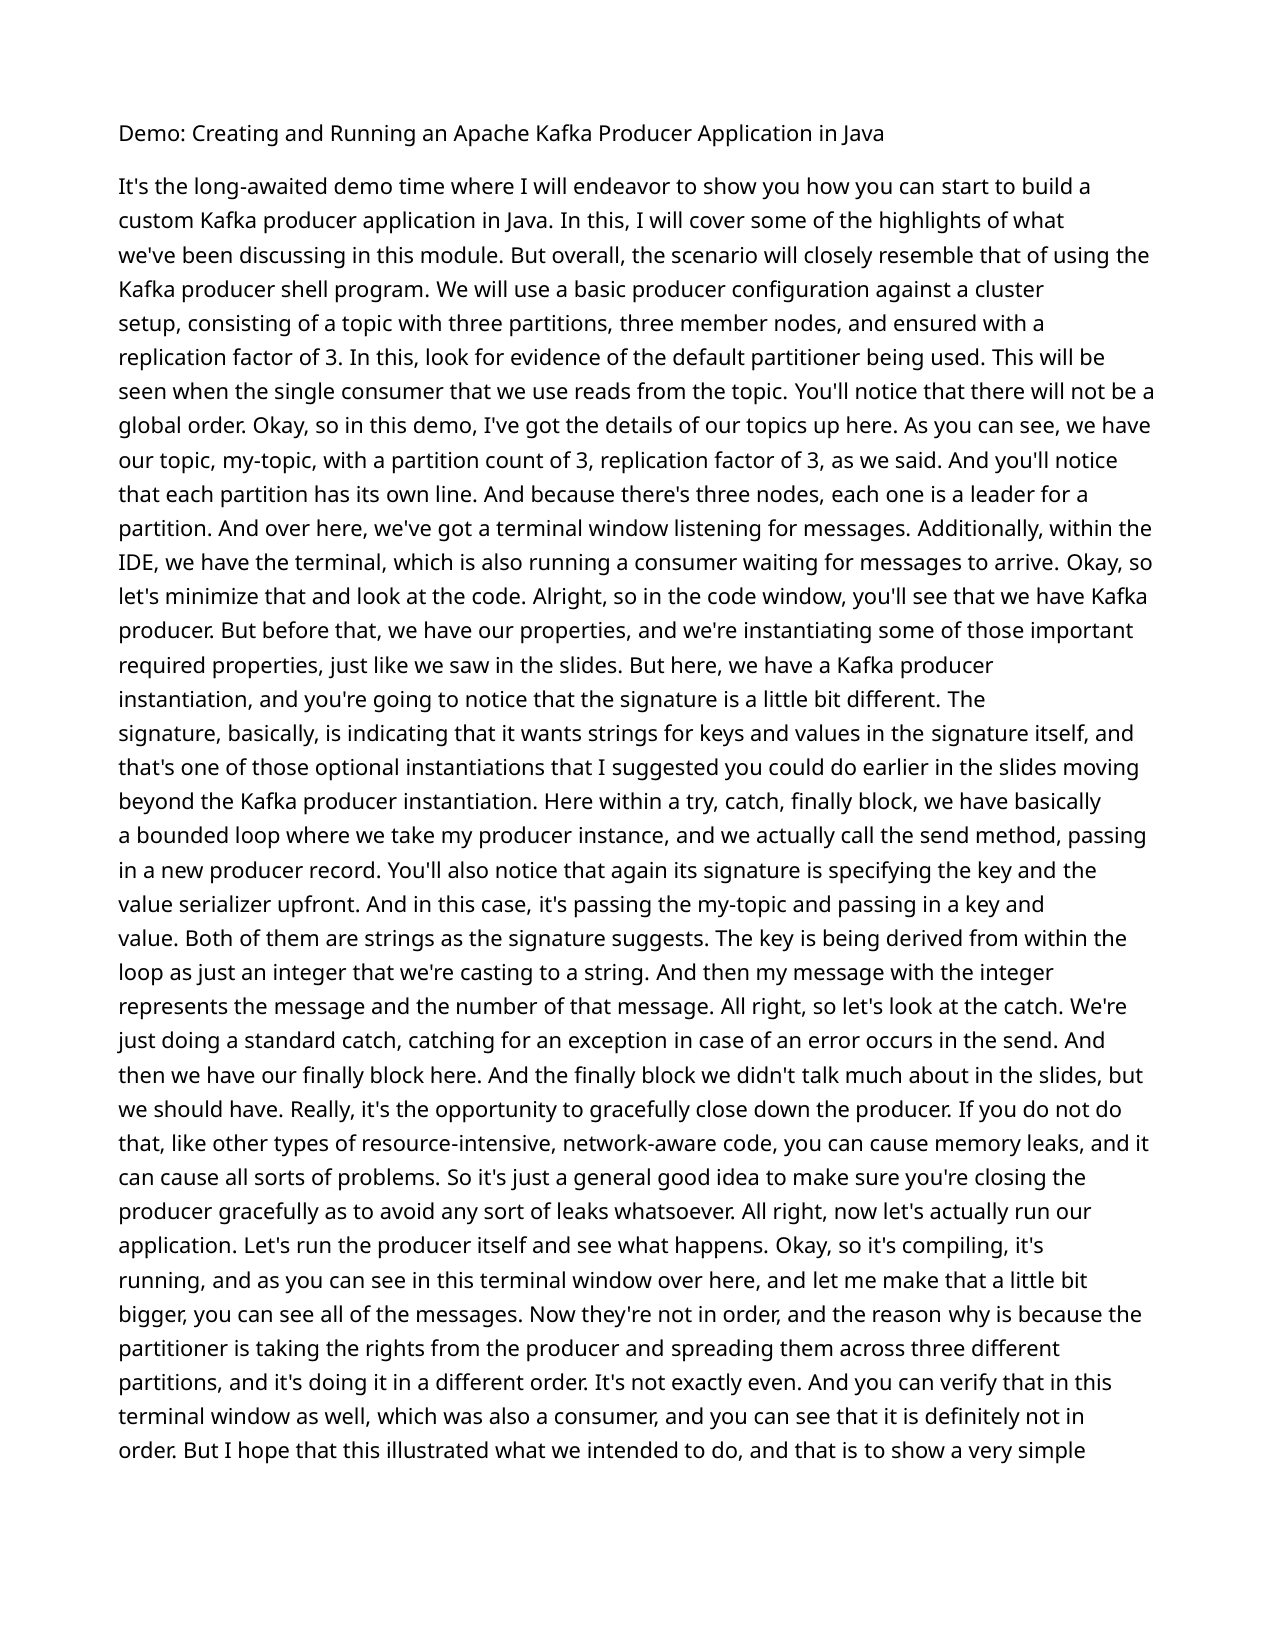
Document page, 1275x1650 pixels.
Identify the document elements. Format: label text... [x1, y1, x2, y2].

subtitle Demo: Creating and Running an Apache Kafka Producer Application in Java [118, 118, 1157, 148]
text It's the long‑awaited demo time where I will endeavor to show you how you can start to build a custom Kafka producer application in Java. In this, I will cover some of the highlights of what we've been discussing in this module. But overall, the scenario will closely resemble that of using the Kafka producer shell program. We will use a basic producer configuration against a cluster setup, consisting of a topic with three partitions, three member nodes, and ensured with a replication factor of 3. In this, look for evidence of the default partitioner being used. This will be seen when the single consumer that we use reads from the topic. You'll notice that there will not be a global order. Okay, so in this demo, I've got the details of our topics up here. As you can see, we have our topic, my‑topic, with a partition count of 3, replication factor of 3, as we said. And you'll notice that each partition has its own line. And because there's three nodes, each one is a leader for a partition. And over here, we've got a terminal window listening for messages. Additionally, within the IDE, we have the terminal, which is also running a consumer waiting for messages to arrive. Okay, so let's minimize that and look at the code. Alright, so in the code window, you'll see that we have Kafka producer. But before that, we have our properties, and we're instantiating some of those important required properties, just like we saw in the slides. But here, we have a Kafka producer instantiation, and you're going to notice that the signature is a little bit different. The signature, basically, is indicating that it wants strings for keys and values in the signature itself, and that's one of those optional instantiations that I suggested you could do earlier in the slides moving beyond the Kafka producer instantiation. Here within a try, catch, finally block, we have basically a bounded loop where we take my producer instance, and we actually call the send method, passing in a new producer record. You'll also notice that again its signature is specifying the key and the value serializer upfront. And in this case, it's passing the my‑topic and passing in a key and value. Both of them are strings as the signature suggests. The key is being derived from within the loop as just an integer that we're casting to a string. And then my message with the integer represents the message and the number of that message. All right, so let's look at the catch. We're just doing a standard catch, catching for an exception in case of an error occurs in the send. And then we have our finally block here. And the finally block we didn't talk much about in the slides, but we should have. Really, it's the opportunity to gracefully close down the producer. If you do not do that, like other types of resource‑intensive, network‑aware code, you can cause memory leaks, and it can cause all sorts of problems. So it's just a general good idea to make sure you're closing the producer gracefully as to avoid any sort of leaks whatsoever. All right, now let's actually run our application. Let's run the producer itself and see what happens. Okay, so it's compiling, it's running, and as you can see in this terminal window over here, and let me make that a little bit bigger, you can see all of the messages. Now they're not in order, and the reason why is because the partitioner is taking the rights from the producer and spreading them across three different partitions, and it's doing it in a different order. It's not exactly even. And you can verify that in this terminal window as well, which was also a consumer, and you can see that it is definitely not in order. But I hope that this illustrated what we intended to do, and that is to show a very simple [118, 171, 1157, 1465]
